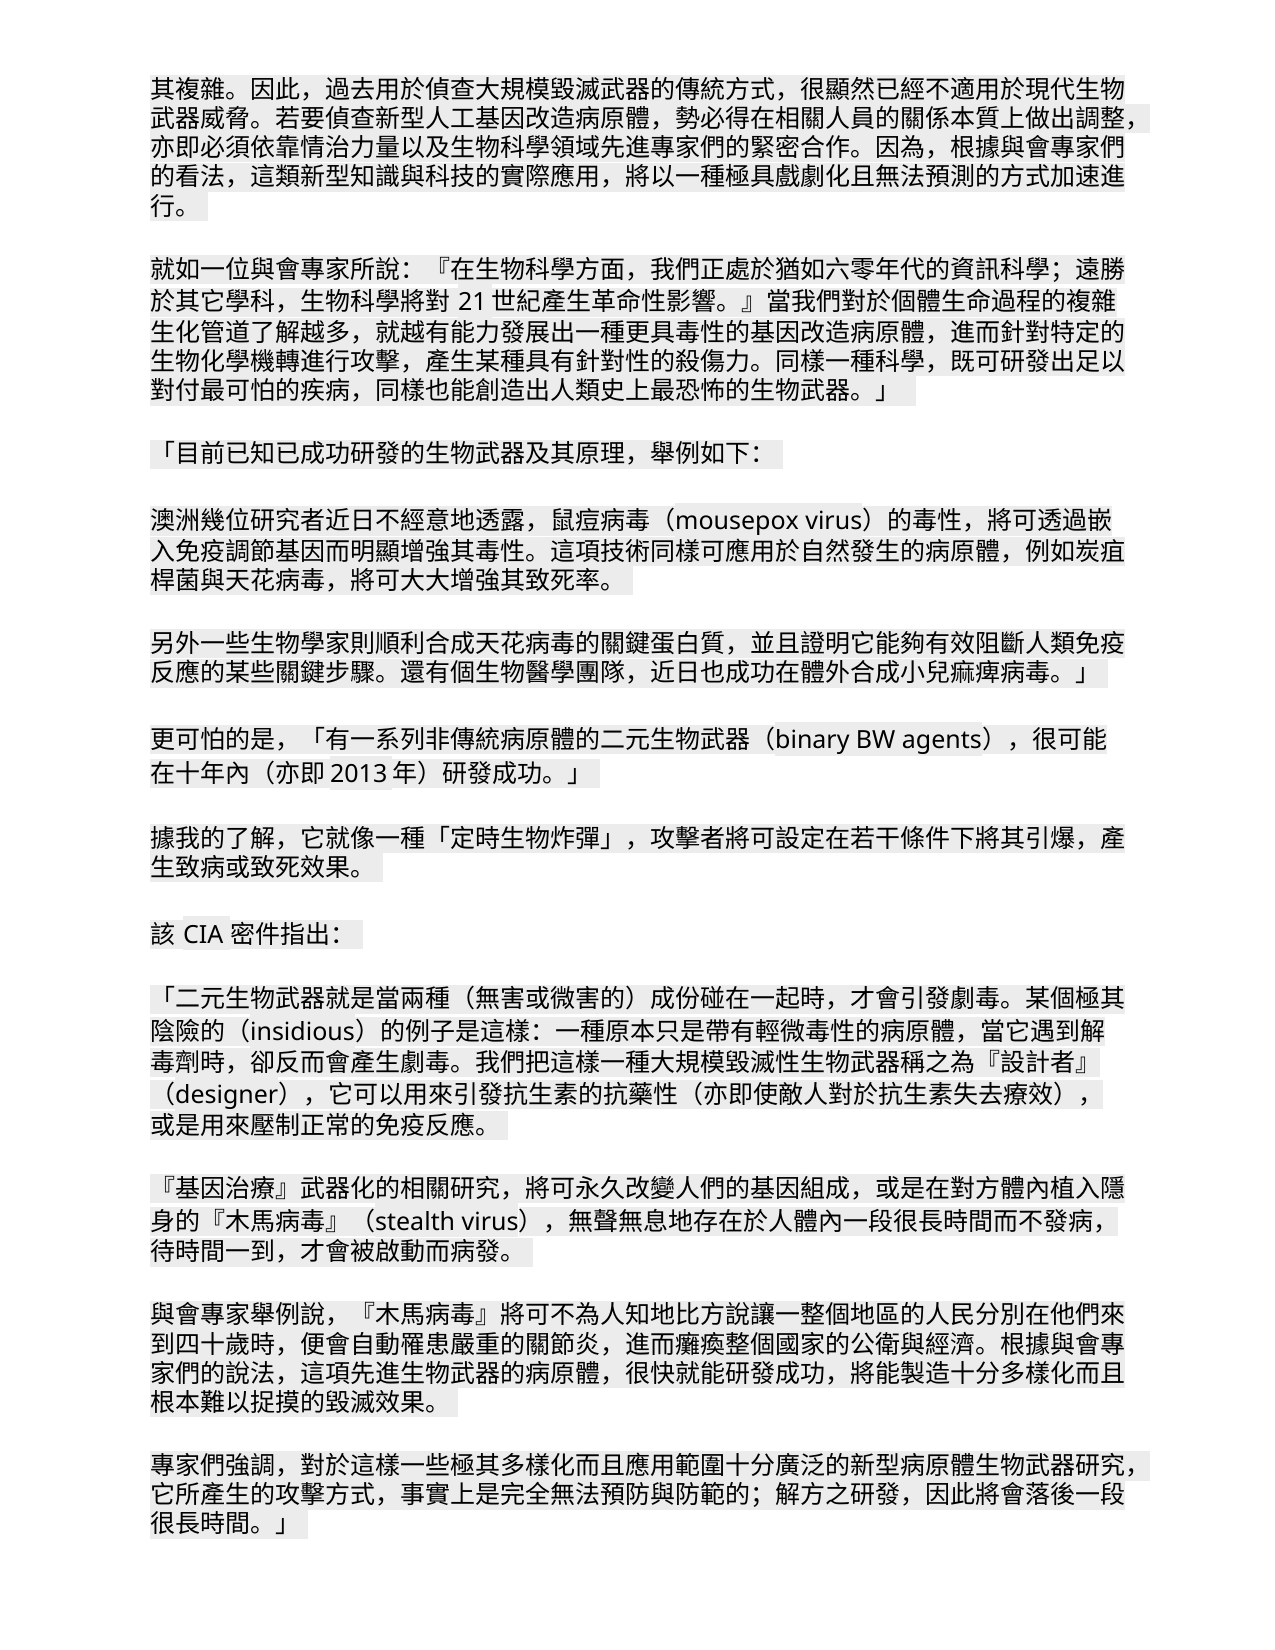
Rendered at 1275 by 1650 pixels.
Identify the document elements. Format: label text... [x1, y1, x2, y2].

text 生物武器：一個更陰暗的未來(1) 陳真 2020. 02. 06. 「生物武器：一個更陰暗的未來」(The Darker Bioweapons Future)，這個標題不是我取的，而是取自2003年11月3日美國中情局(CIA) 的一份解密文件： https://fas.org/irp/cia/product/bw1103.pdf 解密的部份只有兩頁，不過內容已十分駭人聽聞。美國政府表示，解密這些內容主要是為了針對美國大眾進行教育，提高風險意識。 最近有個朋友說，「針對中國人的病毒是不可能的」。我聽到這話有點訝異，人們對此似乎相當無知。基因武器不但是概念上可行的，而且恐怕已經成為事實；成本低廉，殺傷力無限，足以滅絕特定族群，因此各大強國(很可能包括中國)始終努力研發，並各自拼命保護自己各種族群的生物資料不使外洩。 大陸幾年前著名的「德明康德新藥公司」事件便是一例，該公司派人以狗血之名，貍貓換太子，企圖偷偷運送五千多份華人血清樣本出境，結果被逮。相關例子還有很多，說不完。 2003年10月，中國社會科學出版社罕見地出版了一本書，叫做「最後一道防線--中國人基因流失憂思錄」，闡述九零年代以來美國針對中國人種進行研究、收集DNA的各種案例，進而對生物與基因武器的潛在危險提出警告，結果卻招來一大堆所謂專家學者的訕笑與嘲諷，說是「科幻言情小說」，認為作者很腦殘。但我想，真正腦殘的是這些似乎仍活在上個世紀六零年代知識背景的半吊子專家。 CIA 密件 上述CIA文件，我摘要翻譯如下。它開宗明義寫著：「基因改造病原體所產生的傷害，將比過去所有人類已知的疾病都還更加可怕。」 「生物科技的進展已經到了一個爆炸性階段，其前瞻知識的研發如此迅速與廣泛，並且極其複雜。因此，過去用於偵查大規模毀滅武器的傳統方式，很顯然已經不適用於現代生物武器威脅。若要偵查新型人工基因改造病原體，勢必得在相關人員的關係本質上做出調整，亦即必須依靠情治力量以及生物科學領域先進專家們的緊密合作。因為，根據與會專家們的看法，這類新型知識與科技的實際應用，將以一種極具戲劇化且無法預測的方式加速進行。 就如一位與會專家所說：『在生物科學方面，我們正處於猶如六零年代的資訊科學；遠勝於其它學科，生物科學將對 21世紀產生革命性影響。』當我們對於個體生命過程的複雜生化管道了解越多，就越有能力發展出一種更具毒性的基因改造病原體，進而針對特定的生物化學機轉進行攻擊，產生某種具有針對性的殺傷力。同樣一種科學，既可研發出足以對付最可怕的疾病，同樣也能創造出人類史上最恐怖的生物武器。」 「目前已知已成功研發的生物武器及其原理，舉例如下： 澳洲幾位研究者近日不經意地透露，鼠痘病毒（mousepox virus）的毒性，將可透過嵌入免疫調節基因而明顯增強其毒性。這項技術同樣可應用於自然發生的病原體，例如炭疽桿菌與天花病毒，將可大大增強其致死率。 另外一些生物學家則順利合成天花病毒的關鍵蛋白質，並且證明它能夠有效阻斷人類免疫反應的某些關鍵步驟。還有個生物醫學團隊，近日也成功在體外合成小兒痲痺病毒。」 更可怕的是，「有一系列非傳統病原體的二元生物武器（binary BW agents），很可能在十年內（亦即2013年）研發成功。」 據我的了解，它就像一種「定時生物炸彈」，攻擊者將可設定在若干條件下將其引爆，產生致病或致死效果。 該 CIA 密件指出： 「二元生物武器就是當兩種（無害或微害的）成份碰在一起時，才會引發劇毒。某個極其陰險的（insidious）的例子是這樣：一種原本只是帶有輕微毒性的病原體，當它遇到解毒劑時，卻反而會產生劇毒。我們把這樣一種大規模毀滅性生物武器稱之為『設計者』（designer），它可以用來引發抗生素的抗藥性（亦即使敵人對於抗生素失去療效），或是用來壓制正常的免疫反應。 『基因治療』武器化的相關研究，將可永久改變人們的基因組成，或是在對方體內植入隱身的『木馬病毒』（stealth virus），無聲無息地存在於人體內一段很長時間而不發病，待時間一到，才會被啟動而病發。 與會專家舉例說，『木馬病毒』將可不為人知地比方說讓一整個地區的人民分別在他們來到四十歲時，便會自動罹患嚴重的關節炎，進而癱瘓整個國家的公衛與經濟。根據與會專家們的說法，這項先進生物武器的病原體，很快就能研發成功，將能製造十分多樣化而且根本難以捉摸的毀滅效果。 專家們強調，對於這樣一些極其多樣化而且應用範圍十分廣泛的新型病原體生物武器研究，它所產生的攻擊方式，事實上是完全無法預防與防範的；解方之研發，因此將會落後一段很長時間。」 文件最後，CIA竟然還留下連絡電話，請撥打美國中情局「策略評估小組」（Strategic Assessments Group）主任辦公室電話 (703) 874-0527。 末日武器與美軍擴建生武實驗室 2017年10月，俄國總統普丁在一場人權會議上，更是首度公開挑明，說了這麼一段話： “Do you know that biological material is collected all over the country, from different ethnic groups and people living in different geographical locations of Russia?” “But what for? They do do it purposefully and professionally. We are an object of very great interest. But we need to treat it without fear. Let them do it, and we must do what we must.” (「你知道嗎？不同族裔的個人生物資料，正在俄國全國各地被人有系統地收集。問題是，『他們』收集這些東西要幹嘛呢？這當然是有目的的，而且是相當專業地收集。我們事實上是某種巨大利益的『目標』，但大家不用害怕，就讓他們去幹他們想幹的，而我們也做我們所必須做的。」) 原始談話影片：https://bit.ly/2uTtyZ9 美軍收集俄國人遺傳資料的原始文件：https://bit.ly/318ckn9 相關報導：https://bit.ly/2u8djYd 普丁並沒有說「他們」是誰，但是根據各家媒體報導，美國空軍最大的醫療部隊--第59支醫學側翼 (59th Medical Wing) 之「先進分子監測中心」(Center for Advanced Molecular Detection，簡稱 CAMD) 就是普丁所指控的對象。美國「空軍教育與訓練指揮部」(the US Air Education and Training Command，簡稱 AETC)發言人Bo Downey 稍後承認，美軍確實針對俄羅斯人的生物遺傳資料進行收集，但否認是為了研發生物武器。 其實，早在 2015年普丁簽署新版(前一版是2009年) 的「俄國國家安全戰略報告」("About the Strategy of National Security of Russian Federation”) 中，便具體點名了美國對於俄羅斯之主要安全威脅之一就來自於「美國在俄羅斯國境周邊擴大部署『生物武器實驗室網絡』(network of military-biological laboratories）」。俄國媒體及官方科學研究單位幾年來並多次指控多種瘟疫很可能是美國的生物武器傑作，其中之一就是SARS。(註1) 支持該說法的周邊證據之一是：根據世界衛生組織的資料，中國人感染SARS者，至少高達92%，而西方盎格魯撒克遜族群卻幾乎無一人罹患。質疑者認為，該病毒似乎鎖定漢民族特有的O-M175基因。 大多數相關領域的專家認為，SARS是針對中國人研發的基因武器之說法依然缺乏足夠的科學根據。但這並不意味著該指控只是一種販夫走卒式的憑空猜測或所謂陰謀論。 這項足以造成人類末日的生物與基因武器研究，比核彈更恐怖，更不道德。人類發展這類武器，無異自我毀滅。 劍橋的警告 2012年，劍橋大學成立了一個跨領域研究中心，叫做 Centre for the Study of Existential Risk(人類生存風險研究中心，簡稱 CSER)。我有訂閱它們的電子通訊，我注意到，去年（2019年）它發表了一份報告，標題是「Global Catastrophic Biological Risks」（全球毀滅性之生物武器災難），副標題則寫著：「生物科技的進展給人類帶來一種新型的威脅。一場流行疾病很可能殺害數百萬人，但是一場人為基因修改的疫病，卻足以殺害更多人，甚至危及整個人類文明的存在。」 原文請見： https://bit.ly/38fkH37 報告指稱：「自然發生的流行疾病往往在傳播力和致命性之間有個平衡，亦即致死率高者，隨著個體的迅速死亡，病原體也將無法感染更多人，進而減少傳播能力。但是，現代生物科技的發展，卻很可能很快就能製造出一種基因改造的病原體，它不但更具毒性，而且極易傳染，並且具有更長的潛伏期，從而也更具危險性。」 該報告提問：「這究竟是一種研究上的錯誤（error），抑或出於一種恐怖主義（terror）？究竟是壞蟲（bad bugs）或壞蛋 (bad people)在暗中搞破壞？」報告給出的答案顯然是後者。 報告指出：「一些突破性的基因修改工具，例如CRISPR-Cas9，大大增強了我們對於研發新藥的能力，或是改善農業收成，但它具有一種雙重性，亦即它同樣可以用來做為一種傷害性用途。人為基因改造的病原體有可能從實驗室外洩，也可能故意釋放，做為一種武器。」 「在上個世紀，一些國家積極發展生物武器研究。據我們所知，同時也有一些團體企圖取得這些生物武器。時至今日，幾乎是單一個人，只要念過博士，就有能力在六個月內製造出馬痘病毒（horsepox），這是一種類似在二十世紀殺死了三億人的天花病毒。也就是說，過去由國家掌控的生物武器研發能力，很可能即將就會落到一般組織手裏。」 根據一些媒體，例如英國The Telegraph(「每日電訊報」) 於去年2019年8月12日的報導，標題是「World must prepare for biological weapons that target ethnic groups based on genetics, says Cambridge University」（劍橋大學提出警告：全世界應準備好面對針對特定種族之特有基因的生物武器）。報導請見： https://bit.ly/39fL74u 報導指出，劍橋大學「人類生存風險研究中心」發布了另一項報告，進一步提出警告說，隨著基因工程技術的快速成熟發展，成本也越來越低，大規模傷害他人的能力也很不幸地被「民主化」 了。 劍橋報告說：「在某種特殊情況下，人們甚至將會製造出針對特定種族基因特徵的生物武器」，進行種族滅絕；「但很不幸的是，各國政府似乎尚未準備好如何因應此一可能造成大規模毀滅性傷害與人類存在危機的災難」，呼籲「世人應面對並理解正在迅速發展中的全球性災難風險」。 儘管生物武器早已在國際間禁止研發將近半個世紀，但美俄之間經常互相指控，雙方似乎都仍祕密從事相關研究，因為誰都無法相信對方，深怕自己要是慢人一步，將成為犧牲者。至於中國，我相信應該也很難置身事外。 此次武漢新冠病毒，一些美國生醫專家便懷疑是中國生物實驗室外洩。當然，也有人認為是美方散播病毒；更多的人認為只是病毒的自然變種。真相如何，不得而知。除非進入具體細節，取得內在生物結構與外部人為操作等兩項關鍵證據，否則無法評價個別事件。儘管如此，我們依然有能力闡明關於生物武器的大概狀況與可能發展。 在相關討論上常有一個邏輯誤區，亦即自以為理性的人們總喜歡宣稱所謂自然變異，好像只要存在自然變異的可能性，人為修改基因的可能性便可完全排除，這不是很荒唐嗎？人為介入難道不也一樣能夠創造出所謂自然變異？ 再說，生物武器科技的發展已經到了一種出神入化的地步，既能「定時引爆」，也能「二元致死」，甚至還能像電腦木馬程式那樣，在一定的條件下，不知不覺地發病或喪失某種生物能力(例如免疫系統)，讓你以為這只是一種生命的自然衰退病變過程；甚至鎖定種族特有的基因特徵，神鬼不知地毀滅特定族群，或是禍延子孫，削弱敵人後代之健康狀況。 人們竟然把聰明才智運用在這方面，實在很可悲，但它卻是一種正在迅速發展的事實狀態。 美國悄悄解除禁令 凡是重要之事，通常都會被主流媒體所刻意淡化，故為一般大眾所忽略。比方說 2017年，美國政府悄悄解除了一項關於增強病原體毒性的研究禁令，允許從事如何增強毒性及傳播力的病原體研究；表面上說是為了解病原體快速演化的的毒性增強機制，但是很多科學家認為這樣一種研究看不出正面實用價值，最大的可能用途就是研發生物武器；即便出於無心，在研究過程中，稍有不慎，便有病原體外洩之虞，造成毀滅性的全球公衛災難。 人類似乎始終不曾放棄研發生物武器，例如納粹及日本皇軍，積極以猶太人及華人從事病毒與細菌之人體實驗。根據英國一本專門報導軍事工業與國防裝備的著名期刊 Jane's Defence Weekly 的報導，以色列猶太人曾針對阿拉伯人進行所謂「人種炸彈」之基因武器的研發；八零年代，南非白人政權則是展開一項生化武器研究，企圖用來對付黑人。人，居然被當成某種害蟲那樣，處心積慮研發相關「農藥」，企圖滅絕對方。特別是日軍，簡直泯滅天良，毫無人性。 表面上，大家嘴裏承認 (只有美國不承認) 這些都是國際公約規範下的非法武器，但我看，凡有能力研發者照樣偷偷研發，似乎誰也不例外，而美國顯然是其中最為積極者。 我對陰謀論難以恭維，但我所謂陰謀論指的是那些毫無根據而且全然違背基本概念與事實架構的胡扯瞎掰與信口開河，把每件常理之事，全部繪聲繪影穿鑿附會成驚天陰謀。這不光是對錯問題，而是基本理性與常識問題。陰謀論當然也有可能猜對，那就跟很多算命仙一樣，瞎掰久了，總會猜中一兩項；即便一個壞掉的時鐘，一天之內也會有兩次準確報時。 但是另一方面，我也不喜歡那種故做理性狀的姿態，過度吹捧所謂證據，好像非得像「一加一等於二」那樣明確才能算數，否則就一概不信。既然他的理性如此絕對，為何卻相信那微乎其微的反例或異例存在之可能性？如果我們要採取這樣一種確定性標準來看待知識，那麼，幾乎所有學科所有知識全部都得作廢，恐怕只剩下我的領域才有資格存在，那就是邏輯。問題是，邏輯根本就不是一種知識，我們只能「接受」它為真，而無法「知道」。 對於陰謀論的正反態度都很讓人受不了。前者凡事亂猜背後有著什麼陰謀，大概是好萊塢電影看太多；後者卻是對於明明不是陰謀論的東西，動輒擺出「不屑一顧」的高姿態。 《science》的質疑 念自然科學的人應該知道世界上有兩本科學期刊地位非常崇高，能夠在那上面發表文章，簡直像什麼榮耀似的，連祖墳都要冒青煙了，一本叫《nature》，一本叫《science》。可是，這兩本學術期刊就算再怎麼權威，所刊登的內容依然還是不一定正確。不過，它畢竟在理性形式上已經儘可能做到最好了。因此，如果連它都質疑美國的一些研究相當可疑，具有研發生物武器之高度疑慮，你總不能說這是什麼陰謀論了吧。 比方說，2018年10月5日《science》有篇論文叫做《Agricultural research, or a new bio-weapon system?》(是農業研究？抑或是新型的生物武器系統？)，全文在此： https://bit.ly/2RLLmyC 這論文由法國與德國五位演化生物學與基因科學家共同發表，質疑美國國防部的「國防高等研究計劃署」(Defense Advanced Research Projects Agency，簡稱DARPA) 從2016年起，已投入大約九億台幣，並持續增加預算，從事一項叫做「昆蟲聯盟」（Insect Allies）的詭異研究，利用昆蟲傳播基因改造病毒，進行農作物基因編輯。 這幾位科學家認為這項實驗看不出對於農業發展有何助益，卻具有生物武器的高度道德風險，違反《禁止生物武器公約》。該公約於1975年3月生效，全世界絕大部份國家都有簽署，包括美國在內 (註2)。論文作者們說，這項技術，與其說是一項農業改良工具，倒不如說它事實上更像是一種大規模破壞農作物的生物武器。 DARPA 對此則公開回應說大家「過慮」了，表明該研究乃是為了「確保糧食安全」，使植物能夠更有彈性地適應惡劣氣候與不良環境，亦可防範生物恐怖攻擊云云。但整個研究看起來卻剛好相反，它本身很顯然就是一種生物恐怖攻擊工具，透過昆蟲攜帶人為變種病毒，感染農作物，在極短時間內迅速破壞生態，製造人為饑荒。 就如著名的生物倫理中心The Hastings Center的主任Gregory Kaebnick 所指出，透過昆蟲散播病毒，藉以進行大規模基因改造，終究還是具有破壞性，因為此一技術毫無疑問可用來破壞敵國的糧食收成。 其實，就連國中生理當也能看得出來這樣一種研究的正反用途，顯然攻擊性用途更為顯著。美國當然就是在裝蒜，因為，就在這項昆蟲研究計劃啟動的同一年，也就是2016年二月，美國情報部門就在當年度的《全球威脅評估報告》（Worldwide Threat Assessment of the US Intelligence Community）裏頭，把「基因編輯」列入「大規模殺傷性武器」的技術清單。 《science》的這篇論文發表後的四個月，也就是2019年2月，《science》又發表了一篇「獨家報導」，提出另一項有關生物武器之指控。全文在此： https://bit.ly/36O6WH5 文章指出，美國政府「悄悄地」(quietly) 解除關於增強病原體毒性及其傳播能力的危險實驗禁令，投入大量資金於曾引發巨大爭議與全球公衛風險的禽流感病毒基因改造實驗，相關實驗足以把 H5N1 禽流感病毒基因改造為更具毒性與傳播力，甚至透過空氣在哺乳動物之間大規模傳播。 除了做為生物武器，這樣一種危險實驗的目的何在？我真是難以明白。嫌病毒還不夠毒，看要怎麼讓它變種才能更毒更恐怖？嫌病毒感染物種範圍與速度不夠廣不夠快，看能不能修改基因讓它變得更快更猛更全面更具毀滅性？獲得這樣一些恐怖技術的目的是什麼？代價有多大？它難道不就是一種生物武器甚至是基因武器？ 我能明白、並且也認同很多科學研究往往具有所謂雙重性，可藉之行善，也能用來使壞；我們很難在人類知識的「地圖」上「先驗地」找到一條足以迴避一切負面後果、光有好處而無害處的「皇家之路」。 問題是，我們現在畢竟不是在概念上談論一種科學倫理的不確定性，而是面臨一種當下迫在眉睫的恐怖現實；當下的情況擺明就是強國之間拼命研發，進行生物與生化武器競賽，企圖用來做為一種使壞的恐怖主義工具，一種不但具有毀滅性、而且就連使壞者本身恐怕都難以掌控的末日武器。 2011年，世界衛生組織曾為美國此一「增強病毒毒性」研究之極高公衛風險召開會議，並提出警告，美國軍方之相關研究也因此暫停，但是不久之後便又重啟爐灶。兩年後，大約是2014年，美國政府生物實驗室接連爆發多起公衛事故，涉及炭疽桿菌、天花病毒與 H5N1 病毒等，於是又喊停實驗。2017年，美國政府旋即又悄悄地掩人耳目，捲土重來，並壓制、淡化質疑聲音，大量投入資金重啟危險實驗，《science》也因此發表獨家報導，提出嚴厲風險警告。 插播一下：寒夜蕭瑟，百忙疲憊之餘，寫這些東西經常覺得很挫折，這個世界似乎少了一樣東西，叫做「媒體」。在島內，翻開電視，打開報紙，每天就是那些腦殘低能新聞，或是永無止盡的政治炒作與仇中反華之洗腦宣傳；島外的西方媒體，表面品質也許稍微好一些，但依舊荒腔走板，充斥漫天謊言與偏見；而且，新聞焦點永遠不會放在那些真正重要的事情上。 所謂民主，人們其實就像掌權者所圈養的一群雞鴨，糊里糊塗地吃喝拉撒噴口水，對己身命運，對世界種種，對真實的政治，似乎一無所知；彷彿一群火雞，歡天喜地投票支持聖誕節的到來。 DARPA 的角色與諸多疫情 言歸正傳，回到上面所說的美國國防部「國防高等研究計劃署」(Defense Advanced Research Projects Agency，簡稱DARPA)，一般人可能不太清楚或甚至沒聽過這機構，其實這個軍方神祕機構身負重任，往往從事一些極具關鍵性的戰略研究，它並不是一般研究機構，而是身負所謂國家安全任務。 2017年，英國《衛報》收到一份很可能來自DARPA圈內人的密件，為了保護消息來源，《衛報》援引資訊自由法條掩蓋洩密者真實身份： https://bit.ly/2vCp61m 該密件指出，近幾年，DARPA在「基因滅絕技術」(genetic extinction technologies) 領域投資了一億美元，這使得美國國防部竟然成為全球最大的基因驅動技術研究機構，倘若用於生物武器研發，將是一場人類浩劫。聯合國專家亦認為，這類技術很可能會被用於軍事攻擊目的。 美國國防部對此則出面回應說，該技術只是為了消滅傳播瘧疾的蚊子以及一些侵入性齧齒動物而已。各位，請問你相信這些鬼話嗎？美國國防部的祕密研究機構耗費鉅資，只是想幫忙殺蚊子？ 但是，DARPA 的發言人倒也一度坦承，基因編輯技術對於美國國防確實至關重要。他說，因為研究成本大幅下降，帶有敵意者很可能也從事該類研究，因此美國必須趕在他們前面，掌握關鍵技術。 從這些談話，其實也就清楚表明美國始終積極從事基因武器與生物武器的研發實驗。面對各方指控，美國每次都予以否認，但是沒有一個國家會傻到相信其說法，也許只有一般民眾才會傻傻地以為這些都只是科幻小說或是什麼陰謀論，用一種「過度天真」的想法在看待世界上各種所謂「偶發事件」。 就在美國國防部 DARPA 的發言人出面否認美軍打算拿昆蟲當生物武器的同一天(2018年10月4日)，俄國「防核生化部隊」總司令(the head of Russian military’s radiation, chemical, and biological protection troops)Igor Kirillov，在一項會議上公布衛星圖，再度指控美國沿著鄰近中、俄邊境國家，部署至少30多個生物實驗室，以醫學研究為名，祕密進行大規模生物戰研究，並獲得鉅額經費，不斷迅速升級實驗室規模與數量。 相關報導請見： https://bit.ly/31iZzWH Igor Kirillov 將軍表示：「美國正逐步增強其生物科技能力，並持續擴增在中國與俄國接壤地帶的病原體實驗室。據聯合國公開數據顯示，該地區目前已經有超過30個美國生物實驗室...在鉅額經費的支持下，針對特別危險的傳染病病原體進行全方位的深入研究。」 Igor Kirillov強調：「我們相信，這些實驗室位置的分布並非偶然，其中多數位於與中、俄邊境地區，對我們的國家構成生物攻擊之直接威脅。」 早在 2015年，俄國外交部就曾根據喬治亞共和國前「國家安全部」部長Igor Giorgadze 所提供的厚達數千頁機密文件，具體指控與俄羅斯接壤的喬治亞境內之盧加爾公衛實驗室(Lugar Center for Public Health Research)，表面上隸屬喬治亞，事實上完全由美國政府出資，屬於美國陸軍的醫學研究機構，祕密從事細菌戰實驗。Igor Kirillov 並根據喬治亞情治單位提供的文件，明確指控該美軍實驗室竟然以治療為幌子，欺騙喬治亞當地民眾進行毒物測試，進行「致死人體實驗」，殺害了73位喬治亞民眾。 根據俄國國防部監控數據顯示，這些美軍生物實驗室數量仍在不斷增加，並且很可能發生過不止一次的外洩事件。俄方軍事醫學部門認為，病原體外洩的原因有可能是因為管理不善所致，也有可能是美軍有意實施的境外擬真「細菌與基因戰」演習。 2016年 9 月 1 日的俄羅斯《觀點報》，引述俄羅斯軍事醫學專家指出，他們有充份理由相信，擴散至俄羅斯的非洲豬瘟、非典型肺炎及新型流感等傳染病，與美國在烏克蘭、喬治亞和哈薩克斯坦的祕密生物實驗基地有關。 俄方懷疑，美國在該地區研發並散播生物武器。其中，以致死率百分之百的非洲豬瘟 (ASF)之異常性爆發最為驚人，它始於2014年的立陶宛，迅速從波羅的海地區往東歐擴散，包括烏克蘭、波蘭、摩爾多瓦等國，俄羅斯和喬治亞也隨即相繼淪陷，導致大量豬隻死亡。 俄國官方多次指控，此次疫情十分詭異反常，似乎惟有在實驗室條件下才有可能發生該種病毒變異。而且，就在疫情爆發之前，美國五角大廈進一步擴編東歐地區的生物實驗室網絡。 中國在中美貿易戰的壓力下，向俄羅斯尋求結盟，礙於俄方壓力，大量進口俄國豬肉，因而也淪為疫區；亞洲國家並相繼淪陷，東亞目前僅剩台、日為非疫區。 非洲豬瘟變種病毒之可怕就在於它幾乎無解，傳染管道極其複雜而多元，防不勝防，包括活體豬或死豬本身、車子、飼料、衣服、水源、注射器、廚餘及所有豬肉製品等等等，都可傳染。其中還包括難以根除的宿主之一的軟蜱蟲，因此，即便你把疫區內所有豬隻全殺光，日後引進健康豬種時，依然隨時又會被傳染而再度淪陷。 去年(2019年)11月13日，聯合國糧農組織（FAO）首席獸醫官Juan Lubroth，對於非州豬瘟疫情感到極度悲觀，他並特別提到中國的養豬業勢必整個崩盤，造成巨大傷害，而且將會是一場長達數十年的抗戰。他建議中國，務必採取跟作戰無異的強硬措施，嚴格查核管制，才有可能根除疫情。 2018年8月12日，俄國媒體(俄羅斯衛星通訊社)再度指控美國針對俄羅斯，在波羅的海地區及東歐從事一系列生物武器實驗測試，並將實驗數據祕密運回美國本土之生物實驗室。 早在 2016年，俄羅斯外交部長拉夫羅夫(Серге́й Ви́кторович Лавро́в)，在莫斯科國際關係學院發表演講時指稱： 「我們始終都很清楚，美國擁有一系列完整的生物武器研究項目，其拒絕執行《禁止生物武器公約》，拒絕建立監督機制，都已一再表明其相關研究並非出於和平目的。」 在同年五月，俄羅斯外交部副部長里亞布科夫（Sergueï Riabkov）亦曾指出，美國不斷削弱禁止研發生物武器的國際公約，並持續加強自身軍事生物方面的基礎設施，包括在俄羅斯邊境沿線國家部署大量生物實驗室。 俄羅斯科學院院士及首席醫學防疫師奧尼申科（Геннадий Онищенко）進一步說明這些生物實驗室之軍事屬性。比方說，其美方成員竟然全部來自美軍生物醫學部隊，歸屬美國陸軍管轄。 這些祕密微生物實驗室，對外一律宣稱為美國與東道國所聯合建立的「社會衛生研究中心」，竟遍佈數公里之廣，擁有現代最高安全等級的防護配備與設施，最嚴格的安保與保密制度，在在說明這裏頭可能存在極其危險的病毒。所有這一切都一再表明，這些基地乃是研發攻擊性生物武器的實驗室，而絕非一般研究機構。 奧尼申科認為，美國建立這些祕密生物實驗室的目的是，希冀通過研究俄羅斯和高加索地區病毒的爆發及其擴散途徑，進一步研擬相關經濟與政治影響之對策方案。 德國之聲(Deutsche Welle，簡稱 DW)和以色列時報(The Times of Israel)也分別對此做了一些報導： DW： https://bit.ly/2vHlmvz The Times of Israel： https://bit.ly/2OkbbDB 法新社更進一步撰文指出，烏克蘭危機尚未解除之際，現在美國卻又將北約東擴的勢力伸向俄羅斯的另一個鄰居喬治亞，意圖以軍事力量壓制、圍堵俄羅斯的生存空間。倘若美國真的在俄羅斯國境周邊如喬治亞等地部署大量生物武器實驗室，以便為日後的美俄軍事衝突預做準備，那麼，後果將會是毀滅性的。 俄國國防部不具名人士對俄國衛星通訊社等媒體表示，俄方早已根據國際公約銷毀所有化學與生物武器，並接受監督檢視，但美國至今依然保存大約三千噸的化學與生物武器。該人士表示：「在化武和生物武器方面，俄軍已無能力與美軍保持戰略平衡，俄方唯一能做的，就是在必要時進行核武反擊。」 美、日之細菌戰與活體實驗 講到生物武器，大家第一個想到的應該是日本鬼子的731部隊： https://bit.ly/2OlfDSu 二戰期間，日軍把數萬名中國男女老幼活生生開膛剖肚挖腦抽肝，進行各種毫無人性的人體實驗，把數萬名中國男女老幼活生生切割成一團團肉醬，並且在哈爾濱，建造731部隊細菌戰研究中心，以一萬多名中國男女老幼做活體生物武器實驗，包括炭疽桿菌、鼠疫和天花病毒，在中國許多省份發動細菌戰。 日本之外，其次就是美國，比方說在韓戰期間，美軍對北韓和中國東北以飛機散佈鼠疫桿菌、霍亂弧菌、炭疽桿菌及傷寒桿菌等等等，製造鼠疫與霍亂的大流行。1952年，「國際科學委員會」進行調查，寫成一份厚達五、六百頁的報告書，揭露美軍罪行： https://bit.ly/2On2GYv 我看不到全書內容，只能拜託各位用《調查在朝鮮和中國的細菌戰事實國際科學委員會報告及附件》的關鍵字去搜尋，就能找到一部份文字內容： https://bit.ly/2Ulgt5x 我看這些東西，心情很差，很挫折，所謂不忍卒睹也許就是這樣，看兩行就不想再看下去。我們當醫生那麼辛苦，真是辛苦到爆，許多時候根本沒法正常飲食與睡眠，平均壽命恐怕要比一般人要少個十幾歲，每天拼命幫人看病治病，卻偏偏有人想方設法居然拿病毒細菌當武器，努力增加其劇毒與傳播力，儘可能製造毀滅性效果。 當醫生最痛苦的事不是身體上的疲憊與操勞，而是情感上的創傷與惆悵。許多病人不但病，而且窮；不但窮，而且充滿坎坷身世與不足為外人道的種種人倫悲劇，我真不知道他們得花多大的力氣才能活下去。許多時候，我常想起沈從文在「三個男人和一個女人」這篇小說裏的結尾一段話，長年縈繞我心，揮之不去。沈從文是這麼寫的： 「至於我，還有什麼意見沒有？……我有點憂鬱，有點不能同年青人合伴的脾氣，在軍隊中不大相容，因此來到都市裏，在都市裏又像不大合式，可不知再往哪兒跑。我老不安定，因為我常常要記起那些過去的事情。一個人有一個人的命運我知道。有些過去的事情永遠咬著我的心，我說出來時，你們卻以為是個故事，沒有人能夠了解一個人生活裏被這種上百個故事壓住時，他用的是一種如何心情過日子。」 文學、藝術給了這個世界一種難以言喻的勇氣、希望與溫暖，但我明白，光是懷著希望是不夠的，光是往夢裡去是找不著出路的，我們依舊需要冷酷單調的理性，面對現實的種種陰暗與複雜。 生物武器不但不是陰謀論，而是既成事實，由來已久，於今尤烈，跡近喪心病狂。 去年(2019年)七月，美國眾議院多名議員，懷疑美國國防部在1950年至1975年之間進行蜱蟲和其他昆蟲的生物武器實驗，因此由Chris Smith 領銜，聯名要求在2020年的美國國防預算中，列入一個修訂案，要求美國國防部總檢察長，調查關於美國人每年大約30萬人感染的萊姆病是否就是美軍研發生物武器的後果，是否在馬里蘭州的動物疾病中心，企圖把蜱蟲和其他昆蟲變成生物武器，並以社會大眾進行活體實驗，罹病者將會有神經系統及心臟與關節之病變。 該國會提案並特別要求查明，究竟美國政府是刻意釋放病原體，以社會大眾做為實驗測試對象，抑或是疏忽所導致的災難。相關報導請見： https://bit.ly/3b7KL1F 這些事，例子眾多，不勝枚舉。舉個例，2011年8月29日，歐巴馬所成立的生物倫理總統委員會公布一項調查報告，承認美國在1946至1948年之間，在杜魯門總統的授意下，故意使一千三百多名瓜地馬拉人感染梅毒等各種性病，以進行研究。瓜地馬拉醫學協會主席出面指控，具體受害者數字應當超過兩千五百人。 結論 趁著小可愛不在家，偷得浮生兩日閒，匆匆忙忙寫了這一萬三千多字，實在很累。還沒寫完，還有很多。原本打算寫成系列文章，但我不知道往後我還有沒有心情繼續去寫這樣一些東西，寫來滿紙汙穢。我甚至不想回頭去看我寫了一些什麼。 寫這東西，別無它意，目的只是希望人們或多或少調整一下思維，別太「單純」；就如劍橋大學去年八月所提出的全球警告：人們應當試著去面對並理解當下正在迅速發展的毀滅性風險，儘可能阻止它的到來。 ================ (註1) 關於SARS是生物武器的說法「似乎」是錯的，不是有效指控。但我只能說「似乎」，畢竟我是外行人，也沒有更多資料，更不懂俄文。而且，更根本的是，沒有一個生物武器專家或情治單位，在做出指控時會蠢到把自己手上的資料或相關知識公開。 比方說，如內文所述，2015年，俄國外交部根據喬治亞共和國前「國家安全部」部長Igor Giorgadze 具體指控與俄羅斯接壤的喬治亞境內之盧加爾公衛實驗室(Lugar Center for Public Health Research)，表面上隸屬喬治亞，事實上完全由美國政府出資，屬於美國陸軍的醫學研究機構，祕密從事細菌戰實驗。Igor Kirillov 更明確指控該美軍實驗室以治療為幌子，欺騙喬治亞當地民眾進行毒物測試，殺害了73位喬治亞民眾。 記者會上，俄國如此簡短的幾句指控，其所依據的喬治亞政府機密文件，卻厚達數千頁。請問你有可能完整閱讀這些文件嗎？俄國或喬治亞有可能全數公開嗎？當然不可能。 而我想說的是，千萬不要把台灣這種兒戲一般的所謂「政府」，當成一種常態；天底下應該很難找到像台灣這種每天都在搞選舉、每天胡說八道信口開河的兒戲政府了。一個正常政府，對於國際社會的發言，絕不是在扮家家酒，其政府高層專家更不是台灣名嘴，不可能八字沒一撇就亂說話，也不會隨便捕風捉影。 我們在媒體上能看到的報導是這麼說的：俄羅斯科學院傳染病專家及莫斯科流行病學部門主管 Nikolai Filatov，首先提出SARS有可能是人為製造的說法。俄羅斯醫學科學院及軍事醫學研究院院士的Sergei Kolesnikov 亦認為，SARS是腮腺炎與麻疹的混合體，這種結合在自然狀態下不可能發生，只能在實驗室裡合成。 美國 George Mason 大學的醫學生物學家Ken Alibek也附和俄國的看法，認為無法排除SARS是生物武器的可能性。Ken Alibek 曾擔任蘇聯時期的高階細菌戰軍官，著有Biohazard(生物危機)一書。他說，「SARS 是很不自然的病疫爆發，究竟是人為還是自然發生？很難說。」 但是，俄國的說法顯然和我們目前所知道的資訊不一樣。SARS是冠狀病毒，怎麼會扯到腮腺炎與麻疹病毒的人工合體變種？後者應該是副黏液病毒(Paramyxoviridae)，和冠狀病毒的結構截然不同。為什麼會這樣呢？ 也許那是因為，俄國的這個說法出現在2003年的四月初，也就是SARS剛發生大約一個月時，那時候，香港中文大學及台灣的研究都指出SARS是副黏液病毒的變種。但是，很奇怪，在德國及加拿大所採集到的病毒卻是冠狀病毒。世界衛生組織表示，不排除同時感染兩種病毒的可能。 一直到今天，17年過去了，SARS病毒究竟來自何方，仍無定論，但一般認為就是冠狀病毒。也就是說，它是經過一段很漫長的研究，才稍微有個共識。藉著這反例，我只是想說明一種傲慢態度之荒唐無稽及其理性能力之嚴重匱乏。 Sergei Kolesnikov 等人畢竟是著名學者，而且曾經肩負相關研究之國家重責；Ken Alibek 過去在蘇聯更研發出第一個兔熱病(Tularemia) 炸彈，創造號稱是「史上最毒的炭疽桿菌」，都不是泛泛之輩。他們在專業上的看法當然不一定正確，但也絕不至於低能可笑。市面上卻有一大堆業餘「專家」，總是採取一種「柯文哲式」的囂張驕傲姿態，我實在很不明白，這樣一種愚昧透頂的「自信」究竟是從哪來？ 隨便找就一堆，比方說： https://bit.ly/2vT1PbJ 你看，這個匿名蠢蛋，裝腔作勢講一堆自以為很專業的低能蠢話，還罵說那些「狗屁都不懂的什麼俄羅斯醫學科學院院士」，「若非糞青的杜撰，就是個不學無術的白痴」。 (註2) 儘管美國是《禁止生物武器公約》的主要締約國之一，依據該條約，必須立即銷毀所有生物武器，並不再從事任何相關研究。但是，2001年1月，美國小布希擔任總統的第一件事，居然是宣佈拒絕支持《禁止生物武器公約》，並開始大量增加研究經費，從事生物武器的研發。為什麼呢？因為，據媒體報導，情治單位交給布希一份報告，強調生物與基因武器的絕對重要性。 2010年7月2日，美國總統歐巴馬簽署一份行政命令，要求美國政府各部門必須加強投入先前所提出的生物國防「布薩特計畫」，並加強保密。該命令表明，此一計畫事關美國國家安全與人民生命安全。這項布薩特計畫主要就是針對基因武器的研發與防範進行嚴格管制。 所謂「布薩特」計劃，是英文簡稱「BSAT」的音譯，原文是「Biological Select Agents and Toxins」。美國國土安全部與中情局曾分別對此做了部份說明如下： 「生物武器」是原子彈發明以來，另一個大規模殺傷武器，其殺傷力遠超過核彈，其內在生物性及對外使用手段的複雜性，同樣遠遠超過原子武器，因而防治手段也更加艱難。2001年911事件後，種種調查表明，生物武器正在全球大規模擴展，其中包括恐怖組織掌握且可能隨時使用生物武器的巨大風險。為保護美國人民的生命安全、國土安全和公共安全，必須強化美國全國各政府部門的防禦能力，謂之「布薩特計畫」。 美國國土安全部及中情局的一些報告同時還表明： 美軍研究單位發現，利用轉基因手段做為生物武器的可能性與可行性。其中殺傷力最大、最為隱蔽而難以揭露並且後果最為嚴重而難根治的攻擊武器就是轉基因動物、轉基因作物、轉基因食品及轉基因藥物等等，而這些項目完全是可以互相混用的，並可在人體內或環境中潛伏一段時間後才發生攻擊作用，其後果比核武器更嚴重，其殺傷對象不但可以是當代現有的人群和環境，更也可以延續至對手未來之後代；因而，如何防範轉基因技術的生物武器的攻擊，將是個特別艱難複雜的國防安全議題。 [150, 75, 1125, 1573]
